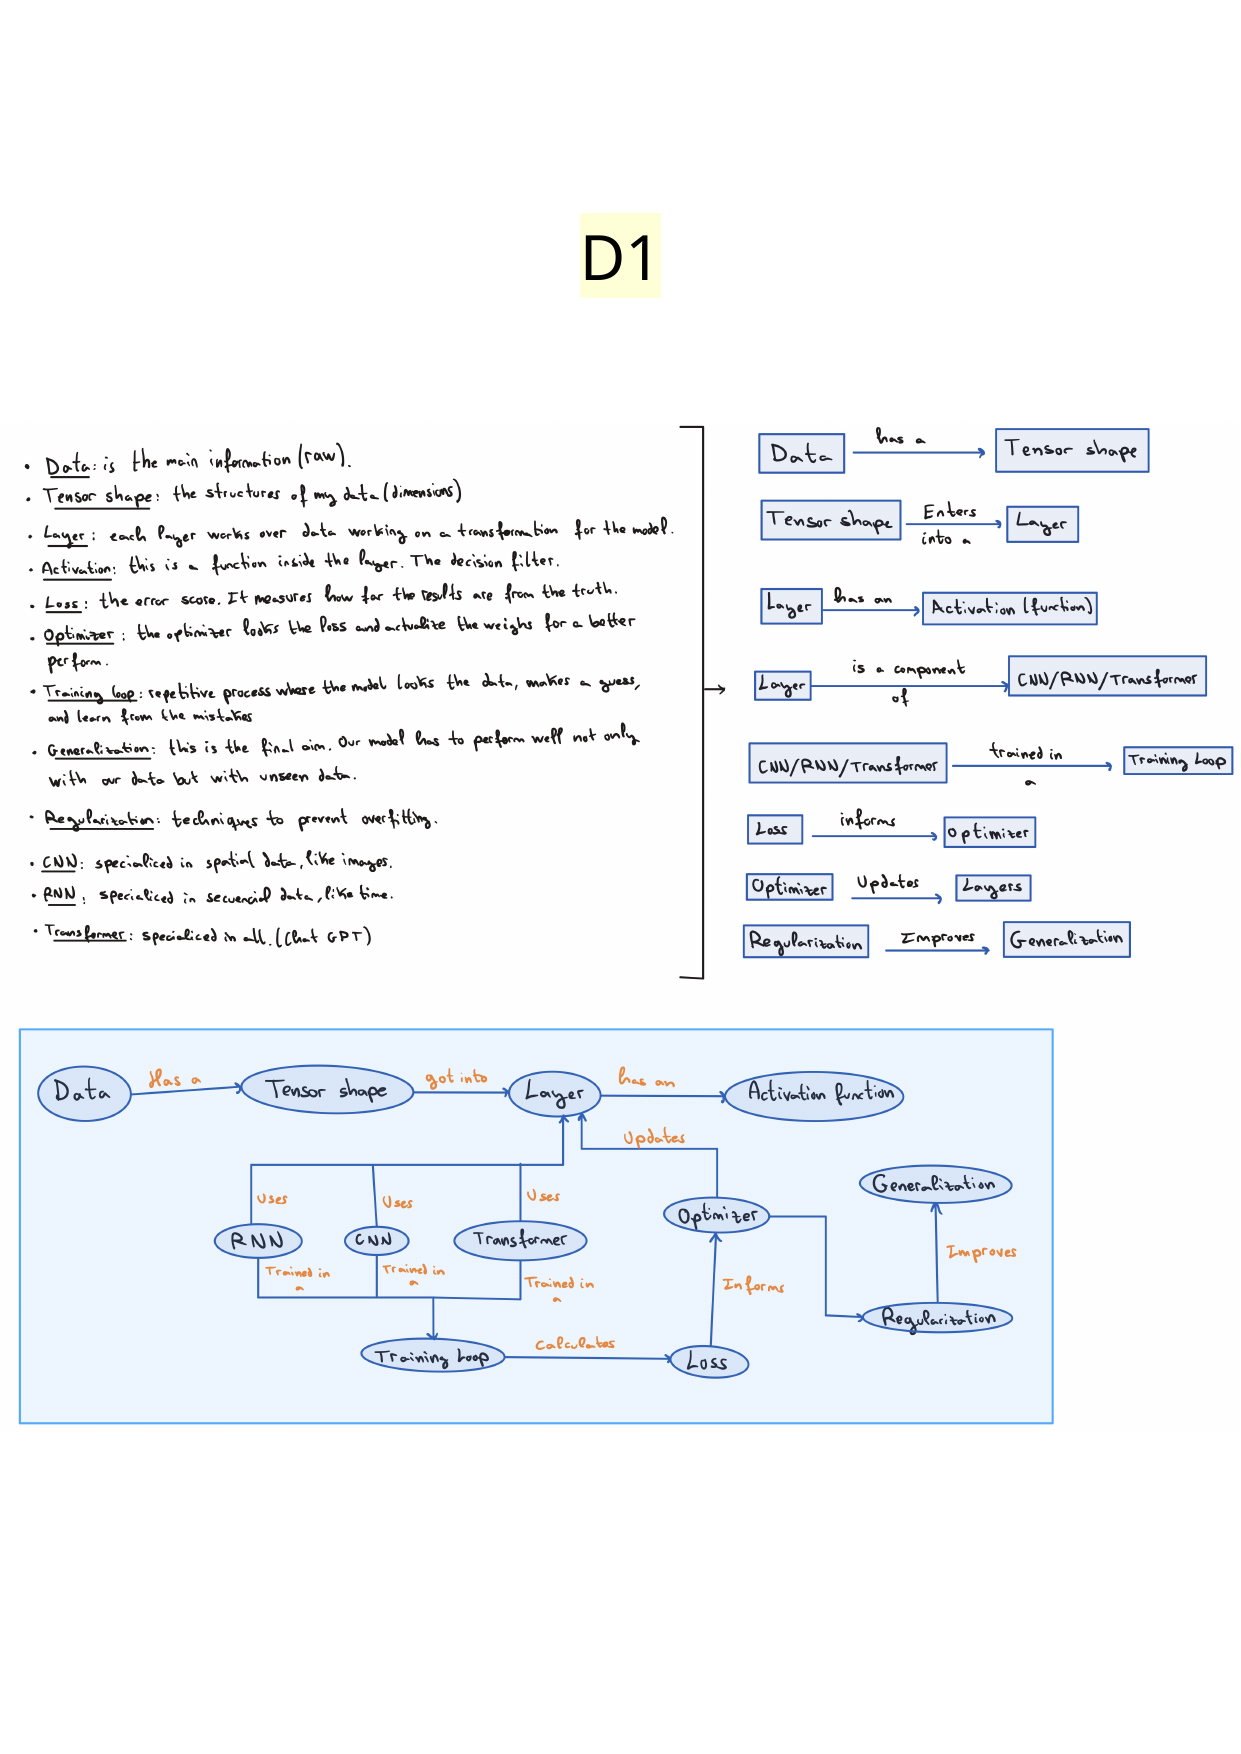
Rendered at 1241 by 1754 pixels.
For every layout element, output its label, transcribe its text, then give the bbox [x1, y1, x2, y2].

text D1 [118, 213, 1122, 298]
picture [0, 419, 1241, 1434]
